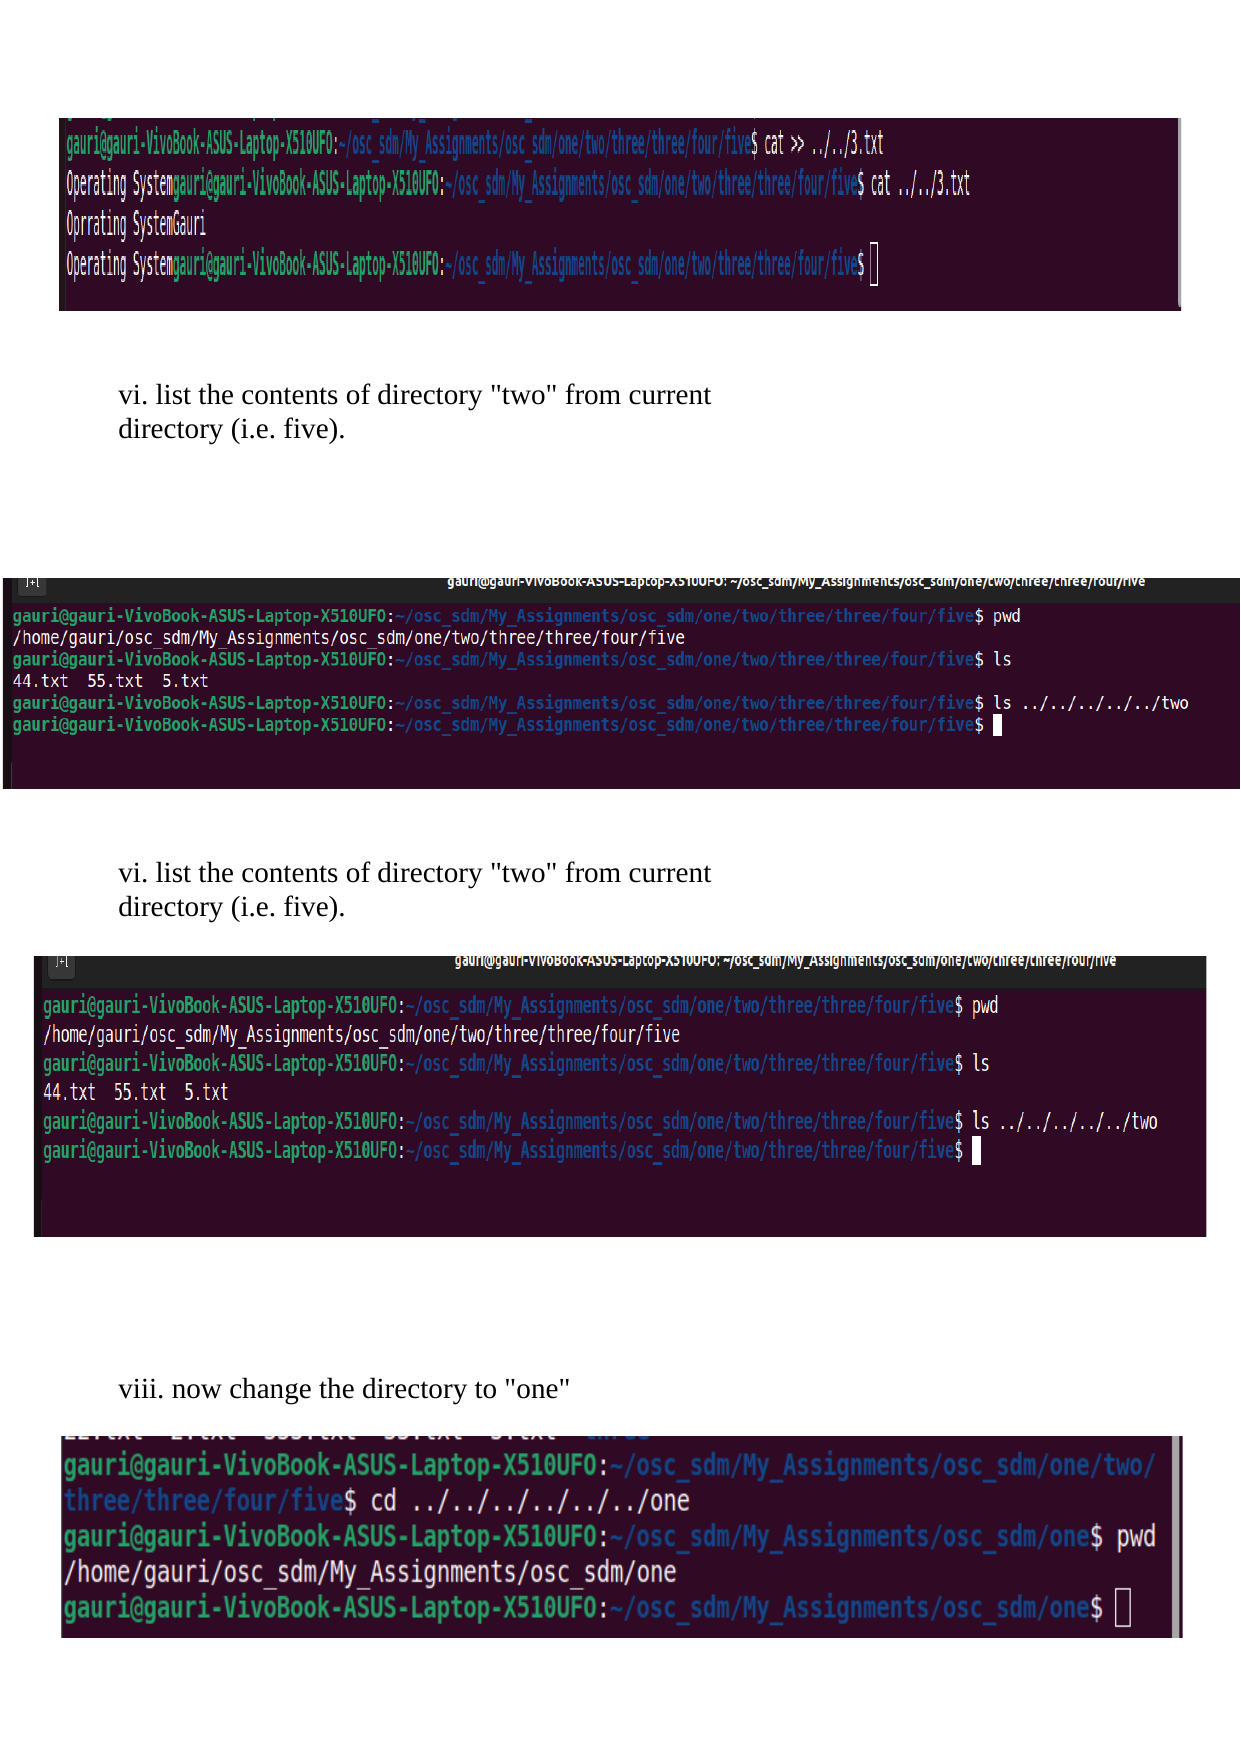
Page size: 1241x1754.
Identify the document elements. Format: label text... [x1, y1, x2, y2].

text vi. list the contents of directory "two" from current [118, 856, 1122, 889]
picture [2, 578, 1240, 789]
picture [59, 118, 1182, 311]
text directory (i.e. five). [118, 889, 1122, 923]
text viii. now change the directory to "one" [118, 1371, 1122, 1404]
text vi. list the contents of directory "two" from current [118, 377, 1122, 411]
text directory (i.e. five). [118, 411, 1122, 444]
picture [60, 1436, 1183, 1638]
picture [33, 956, 1207, 1237]
